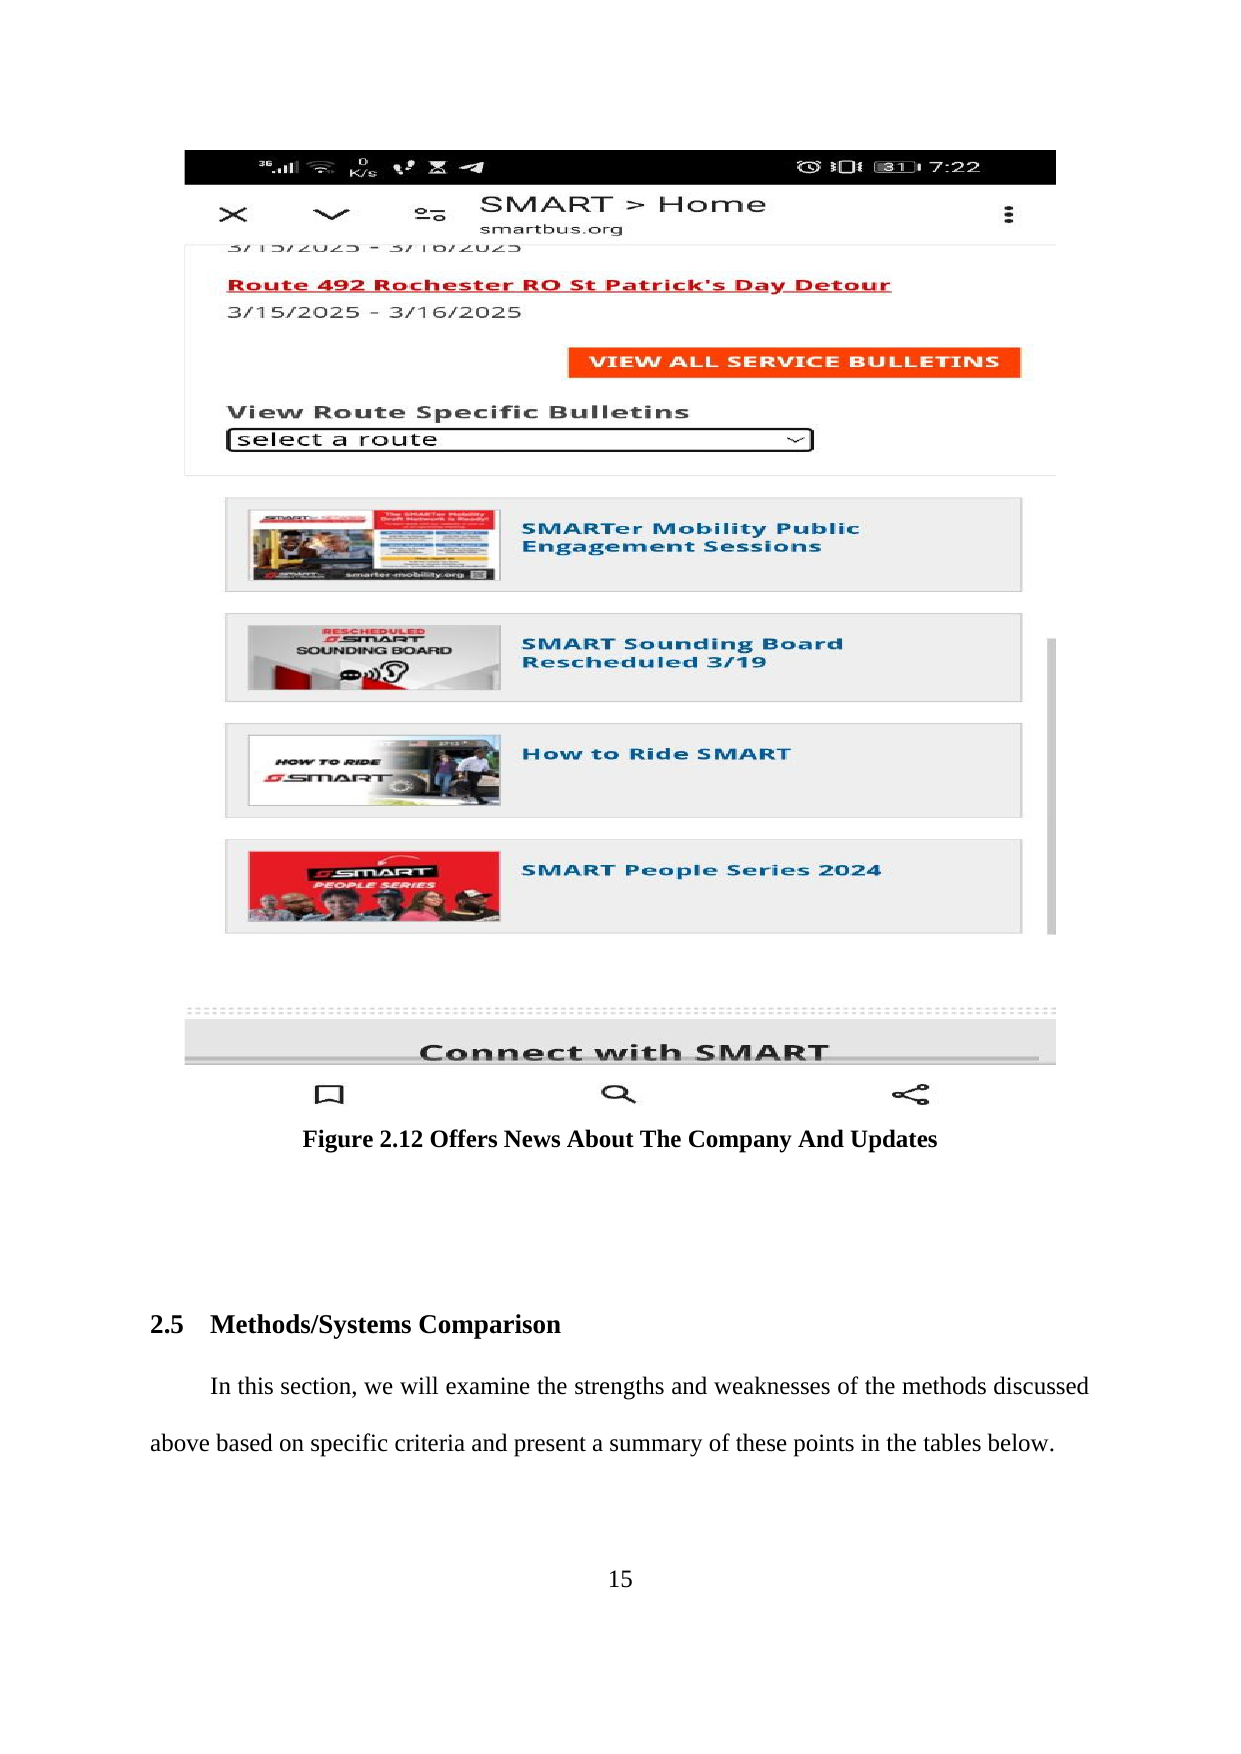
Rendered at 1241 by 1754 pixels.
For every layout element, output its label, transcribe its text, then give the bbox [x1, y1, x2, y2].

text Figure 2.12 Offers News About The Company And Updates [150, 150, 1090, 1152]
subtitle Methods/Systems Comparison [150, 1309, 1090, 1340]
text In this section, we will examine the strengths and weaknesses of the methods discussed above based on specific criteria and present a summary of these points in the tables below. [150, 1371, 1090, 1457]
picture [184, 150, 1056, 1124]
